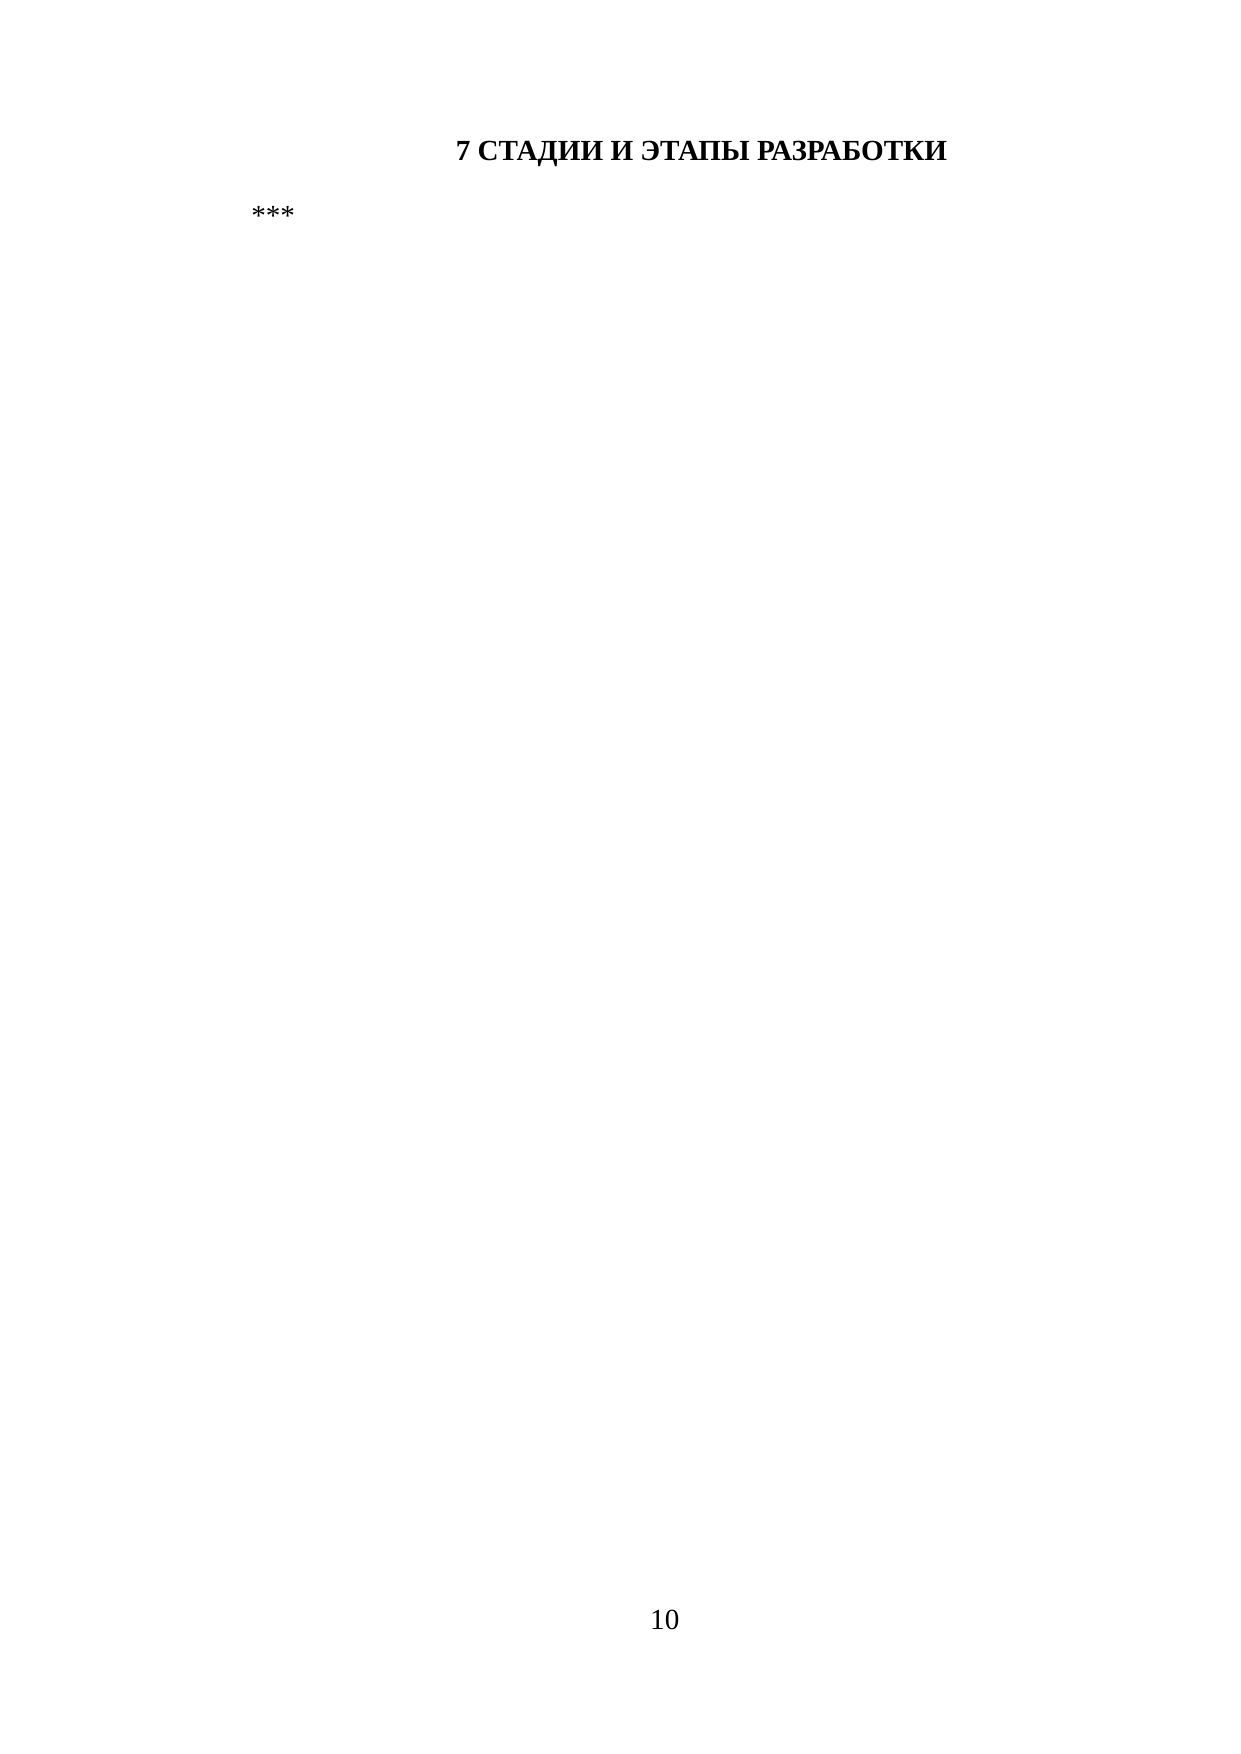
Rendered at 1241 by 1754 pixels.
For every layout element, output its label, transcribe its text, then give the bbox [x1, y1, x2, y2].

subtitle Стадии и этапы разработки [251, 133, 1152, 166]
text *** [177, 198, 1152, 232]
